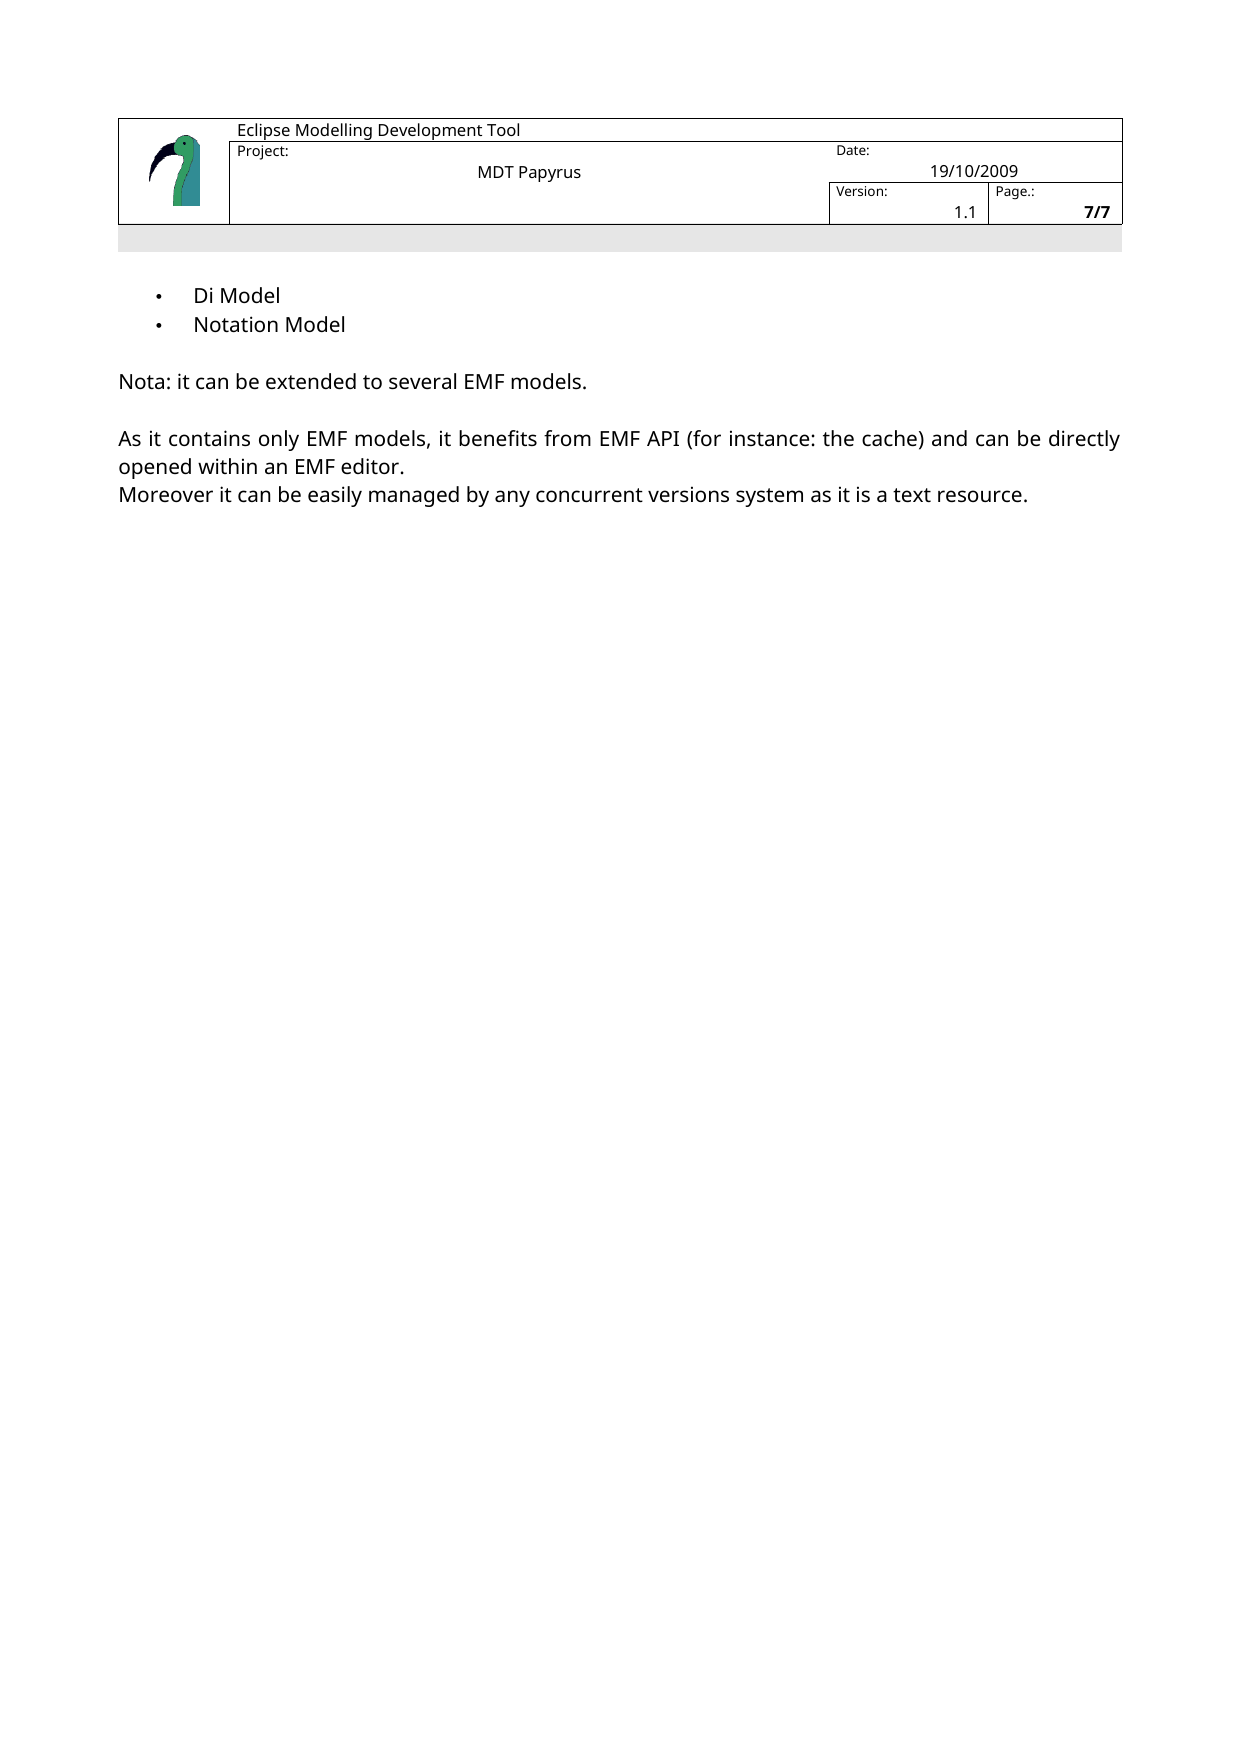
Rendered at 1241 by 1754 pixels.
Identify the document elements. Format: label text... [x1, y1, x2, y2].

text Nota: it can be extended to several EMF models. [118, 367, 1122, 395]
text As it contains only EMF models, it benefits from EMF API (for instance: the cache) and can be directly opened within an EMF editor. [118, 424, 1122, 481]
list Notation Model [156, 310, 1122, 338]
picture [147, 133, 201, 209]
list Di Model [156, 281, 1122, 310]
text Moreover it can be easily managed by any concurrent versions system as it is a text resource. [118, 481, 1122, 509]
